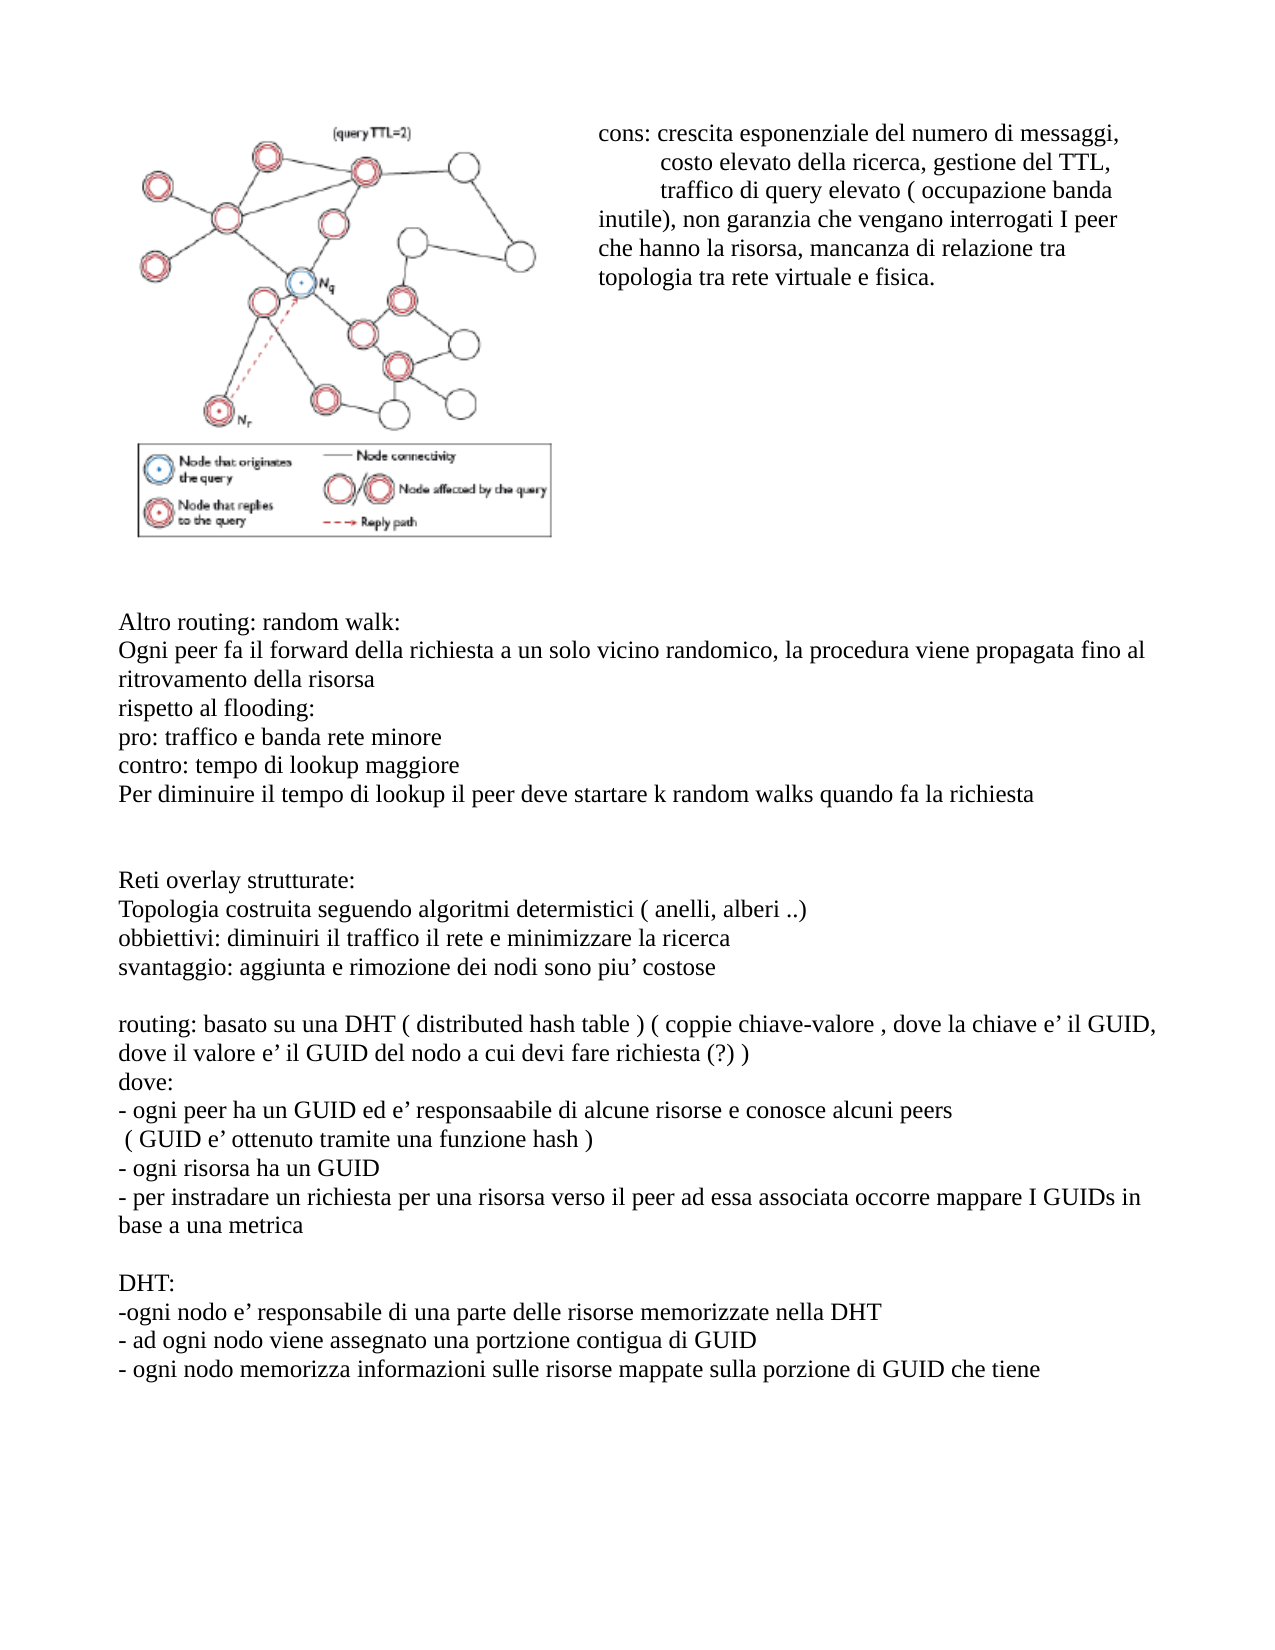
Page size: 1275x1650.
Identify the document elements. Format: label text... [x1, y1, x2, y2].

text Altro routing: random walk: [118, 607, 1157, 636]
text cons: crescita esponenziale del numero di messaggi, [599, 118, 1157, 147]
text svantaggio: aggiunta e rimozione dei nodi sono piu’ costose [118, 952, 1157, 981]
text pro: traffico e banda rete minore [118, 722, 1157, 751]
text dove: [118, 1067, 1157, 1096]
text ( GUID e’ ottenuto tramite una funzione hash ) [118, 1124, 1157, 1153]
text Topologia costruita seguendo algoritmi determistici ( anelli, alberi ..) [118, 894, 1157, 923]
text DHT: [118, 1268, 1157, 1297]
text costo elevato della ricerca, gestione del TTL, traffico di query elevato ( occupazione banda inutile), non garanzia che vengano interrogati I peer che hanno la risorsa, mancanza di relazione tra topologia tra rete virtuale e fisica. [599, 147, 1157, 291]
text - per instradare un richiesta per una risorsa verso il peer ad essa associata occorre mappare I GUIDs in base a una metrica [118, 1182, 1157, 1239]
text - ad ogni nodo viene assegnato una portzione contigua di GUID [118, 1326, 1157, 1354]
text routing: basato su una DHT ( distributed hash table ) ( coppie chiave-valore , dove la chiave e’ il GUID, dove il valore e’ il GUID del nodo a cui devi fare richiesta (?) ) [118, 1009, 1157, 1067]
text Per diminuire il tempo di lookup il peer deve startare k random walks quando fa la richiesta [118, 779, 1157, 808]
text - ogni nodo memorizza informazioni sulle risorse mappate sulla porzione di GUID che tiene [118, 1354, 1157, 1383]
text Ogni peer fa il forward della richiesta a un solo vicino randomico, la procedura viene propagata fino al ritrovamento della risorsa [118, 636, 1157, 693]
text Reti overlay strutturate: [118, 866, 1157, 894]
picture [106, 118, 599, 550]
text contro: tempo di lookup maggiore [118, 751, 1157, 779]
text -ogni nodo e’ responsabile di una parte delle risorse memorizzate nella DHT [118, 1297, 1157, 1326]
text - ogni risorsa ha un GUID [118, 1153, 1157, 1182]
text rispetto al flooding: [118, 693, 1157, 722]
text obbiettivi: diminuiri il traffico il rete e minimizzare la ricerca [118, 923, 1157, 952]
text - ogni peer ha un GUID ed e’ responsaabile di alcune risorse e conosce alcuni peers [118, 1096, 1157, 1124]
